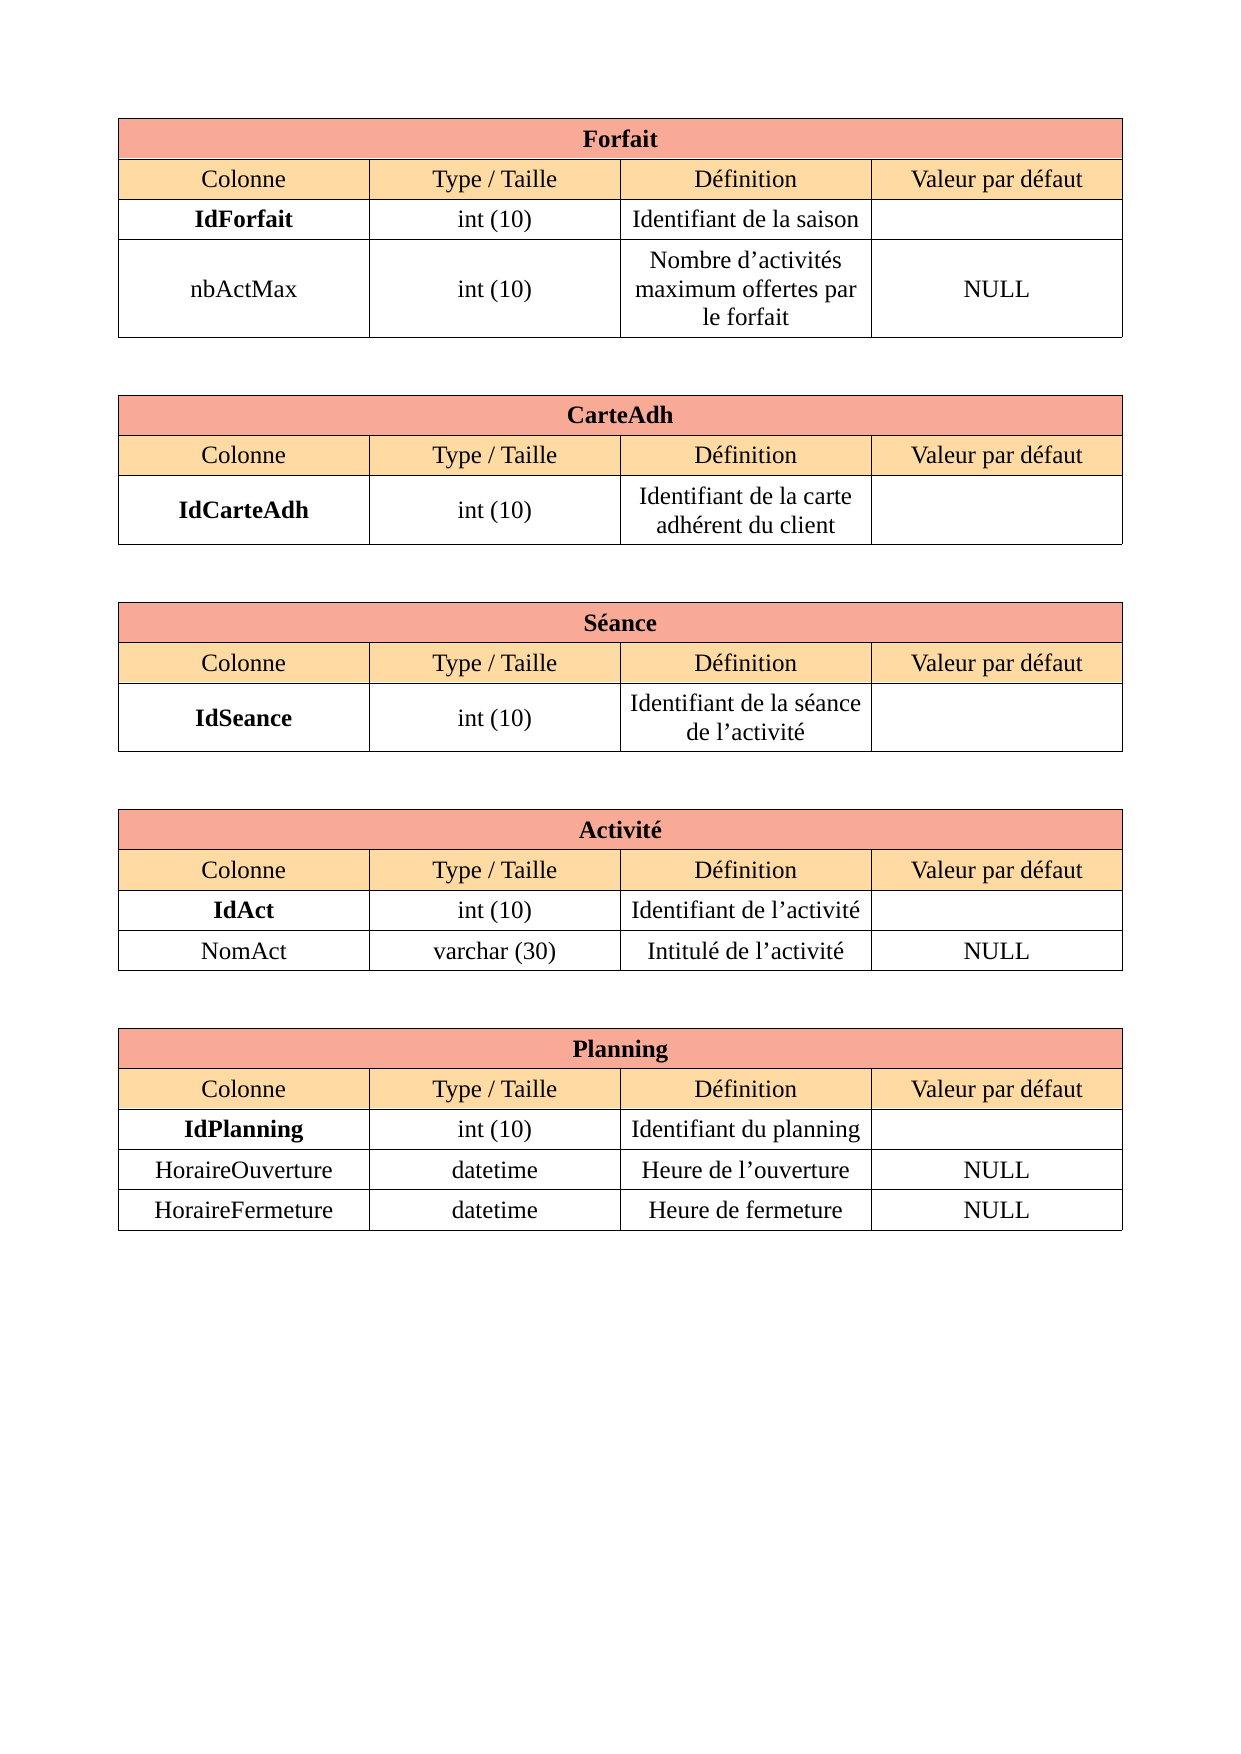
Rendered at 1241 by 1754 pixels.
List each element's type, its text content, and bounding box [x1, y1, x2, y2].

table_cell Type / Taille [370, 850, 620, 890]
table_cell HoraireOuverture [119, 1150, 369, 1189]
table_cell Colonne [119, 160, 369, 199]
table_cell [872, 200, 1122, 239]
table_cell Nombre d’activités maximum offertes par le forfait [621, 240, 871, 337]
table_cell Définition [621, 436, 871, 475]
table_cell Valeur par défaut [872, 643, 1122, 682]
table_cell [872, 684, 1122, 751]
table_cell Valeur par défaut [872, 160, 1122, 199]
table_cell int (10) [370, 240, 620, 337]
table_cell NULL [872, 240, 1122, 337]
table_cell datetime [370, 1190, 620, 1229]
table_cell Type / Taille [370, 160, 620, 199]
table_cell Définition [621, 1069, 871, 1108]
table_cell IdAct [119, 891, 369, 930]
table_cell Définition [621, 643, 871, 682]
table_cell Identifiant de la saison [621, 200, 871, 239]
table_cell Colonne [119, 643, 369, 682]
table_cell Colonne [119, 1069, 369, 1108]
table_cell int (10) [370, 200, 620, 239]
table_cell int (10) [370, 476, 620, 544]
table_cell datetime [370, 1150, 620, 1189]
table_cell Définition [621, 160, 871, 199]
table_cell Type / Taille [370, 1069, 620, 1108]
table_cell Valeur par défaut [872, 850, 1122, 890]
table_cell [872, 476, 1122, 544]
table_cell Valeur par défaut [872, 1069, 1122, 1108]
table_cell Colonne [119, 436, 369, 475]
table_cell int (10) [370, 1110, 620, 1149]
table_cell Identifiant de la carte adhérent du client [621, 476, 871, 544]
table_cell HoraireFermeture [119, 1190, 369, 1229]
table_header Séance [119, 603, 1122, 642]
table_cell IdPlanning [119, 1110, 369, 1149]
table_cell int (10) [370, 891, 620, 930]
table_cell int (10) [370, 684, 620, 751]
table_cell Colonne [119, 850, 369, 890]
table_cell Valeur par défaut [872, 436, 1122, 475]
table_cell Heure de l’ouverture [621, 1150, 871, 1189]
table_header Activité [119, 810, 1122, 849]
table_cell Identifiant du planning [621, 1110, 871, 1149]
table_header CarteAdh [119, 396, 1122, 435]
table_cell Identifiant de l’activité [621, 891, 871, 930]
table_cell NULL [872, 1150, 1122, 1189]
table_cell nbActMax [119, 240, 369, 337]
table_cell Définition [621, 850, 871, 890]
table_cell varchar (30) [370, 931, 620, 970]
table_cell [872, 1110, 1122, 1149]
table_header Forfait [119, 119, 1122, 158]
table_cell IdSeance [119, 684, 369, 751]
table_cell Type / Taille [370, 643, 620, 682]
table_cell NULL [872, 931, 1122, 970]
table_cell IdForfait [119, 200, 369, 239]
table_cell IdCarteAdh [119, 476, 369, 544]
table_cell Identifiant de la séance de l’activité [621, 684, 871, 751]
table_cell [872, 891, 1122, 930]
table_cell Type / Taille [370, 436, 620, 475]
table_cell NomAct [119, 931, 369, 970]
table_cell NULL [872, 1190, 1122, 1229]
table_cell Intitulé de l’activité [621, 931, 871, 970]
table_header Planning [119, 1029, 1122, 1068]
table_cell Heure de fermeture [621, 1190, 871, 1229]
